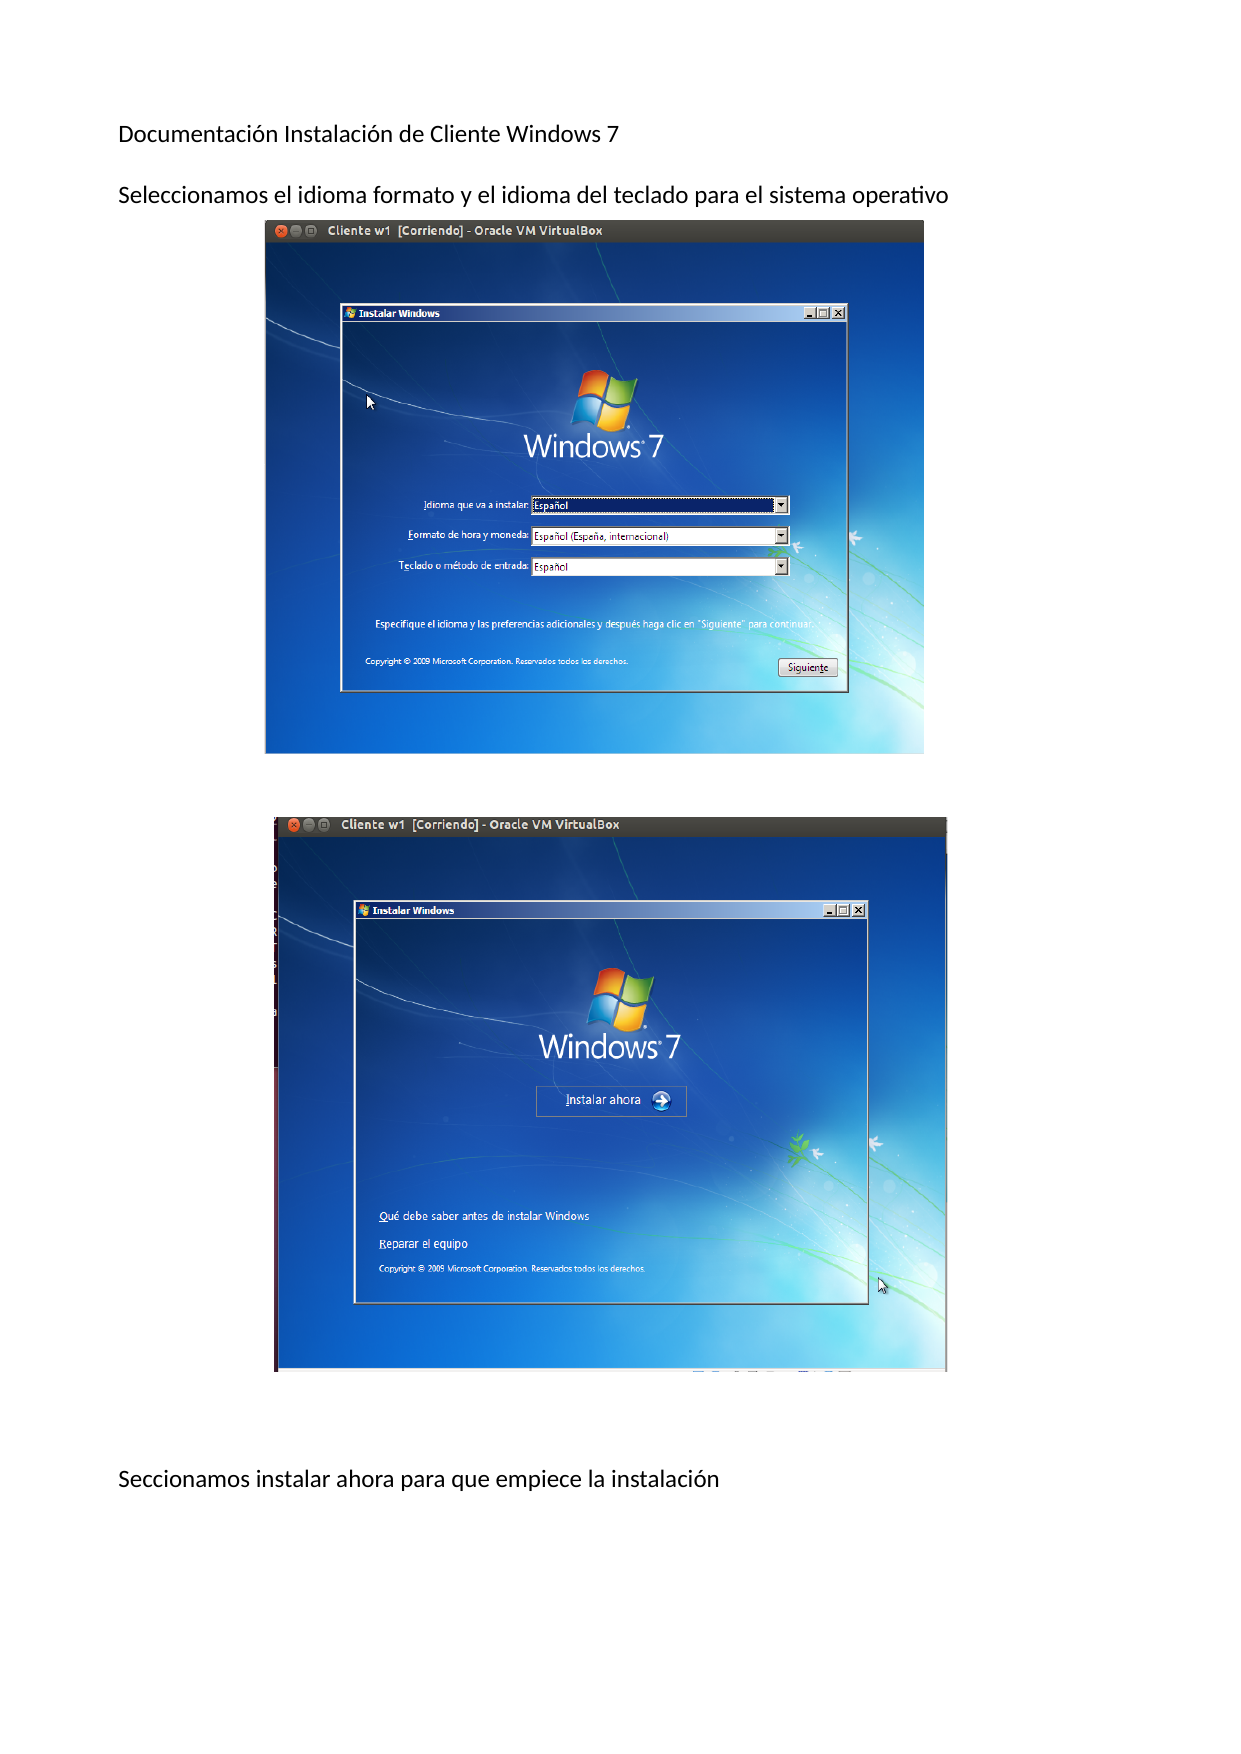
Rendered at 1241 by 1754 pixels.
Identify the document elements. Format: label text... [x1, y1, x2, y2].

text Seccionamos instalar ahora para que empiece la instalación [118, 1463, 1122, 1494]
picture [274, 817, 948, 1372]
text Documentación Instalación de Cliente Windows 7 [118, 118, 1122, 149]
text Seleccionamos el idioma formato y el idioma del teclado para el sistema operativo [118, 179, 1122, 210]
picture [264, 220, 924, 754]
